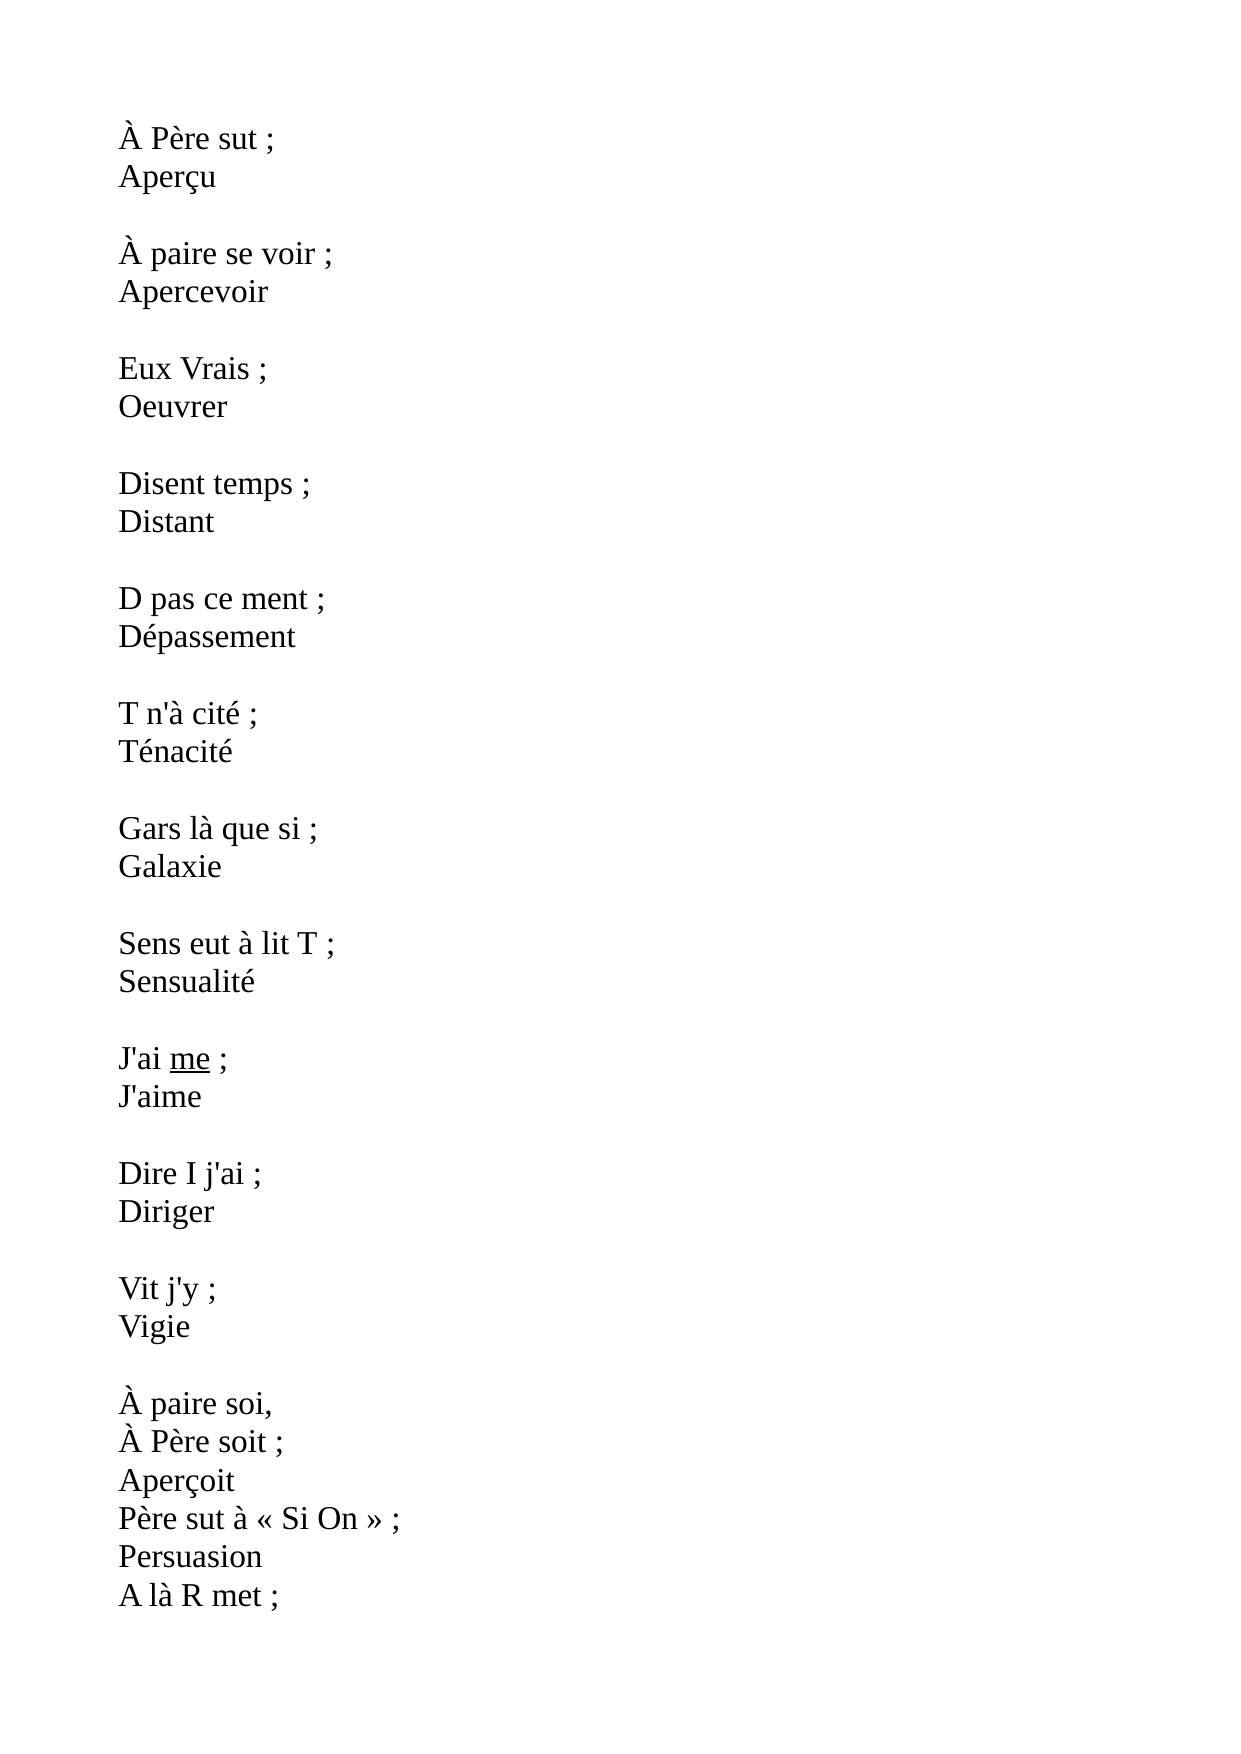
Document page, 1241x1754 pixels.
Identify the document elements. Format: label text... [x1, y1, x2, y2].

text J'aime [118, 1076, 1122, 1115]
text J'ai me ; [118, 1038, 1122, 1076]
text Eux Vrais ; [118, 348, 1122, 386]
text Sensualité [118, 961, 1122, 1000]
text Aperçoit [118, 1460, 1122, 1498]
text Apercevoir [118, 271, 1122, 310]
text Aperçu [118, 156, 1122, 195]
text Disent temps ; [118, 463, 1122, 501]
text Vit j'y ; [118, 1268, 1122, 1306]
text Gars là que si ; [118, 808, 1122, 846]
text Persuasion [118, 1536, 1122, 1575]
text A là R met ; [118, 1575, 1122, 1613]
text D pas ce ment ; [118, 578, 1122, 616]
text Père sut à « Si On » ; [118, 1498, 1122, 1536]
text Ténacité [118, 731, 1122, 770]
text À Père sut ; [118, 118, 1122, 156]
text Sens eut à lit T ; [118, 923, 1122, 961]
text Distant [118, 501, 1122, 540]
text Galaxie [118, 846, 1122, 885]
text Dire I j'ai ; [118, 1153, 1122, 1191]
text À paire soi, [118, 1383, 1122, 1421]
text T n'à cité ; [118, 693, 1122, 731]
text À paire se voir ; [118, 233, 1122, 271]
text Dépassement [118, 616, 1122, 655]
text Vigie [118, 1306, 1122, 1345]
text À Père soit ; [118, 1421, 1122, 1460]
text Oeuvrer [118, 386, 1122, 425]
text Diriger [118, 1191, 1122, 1230]
